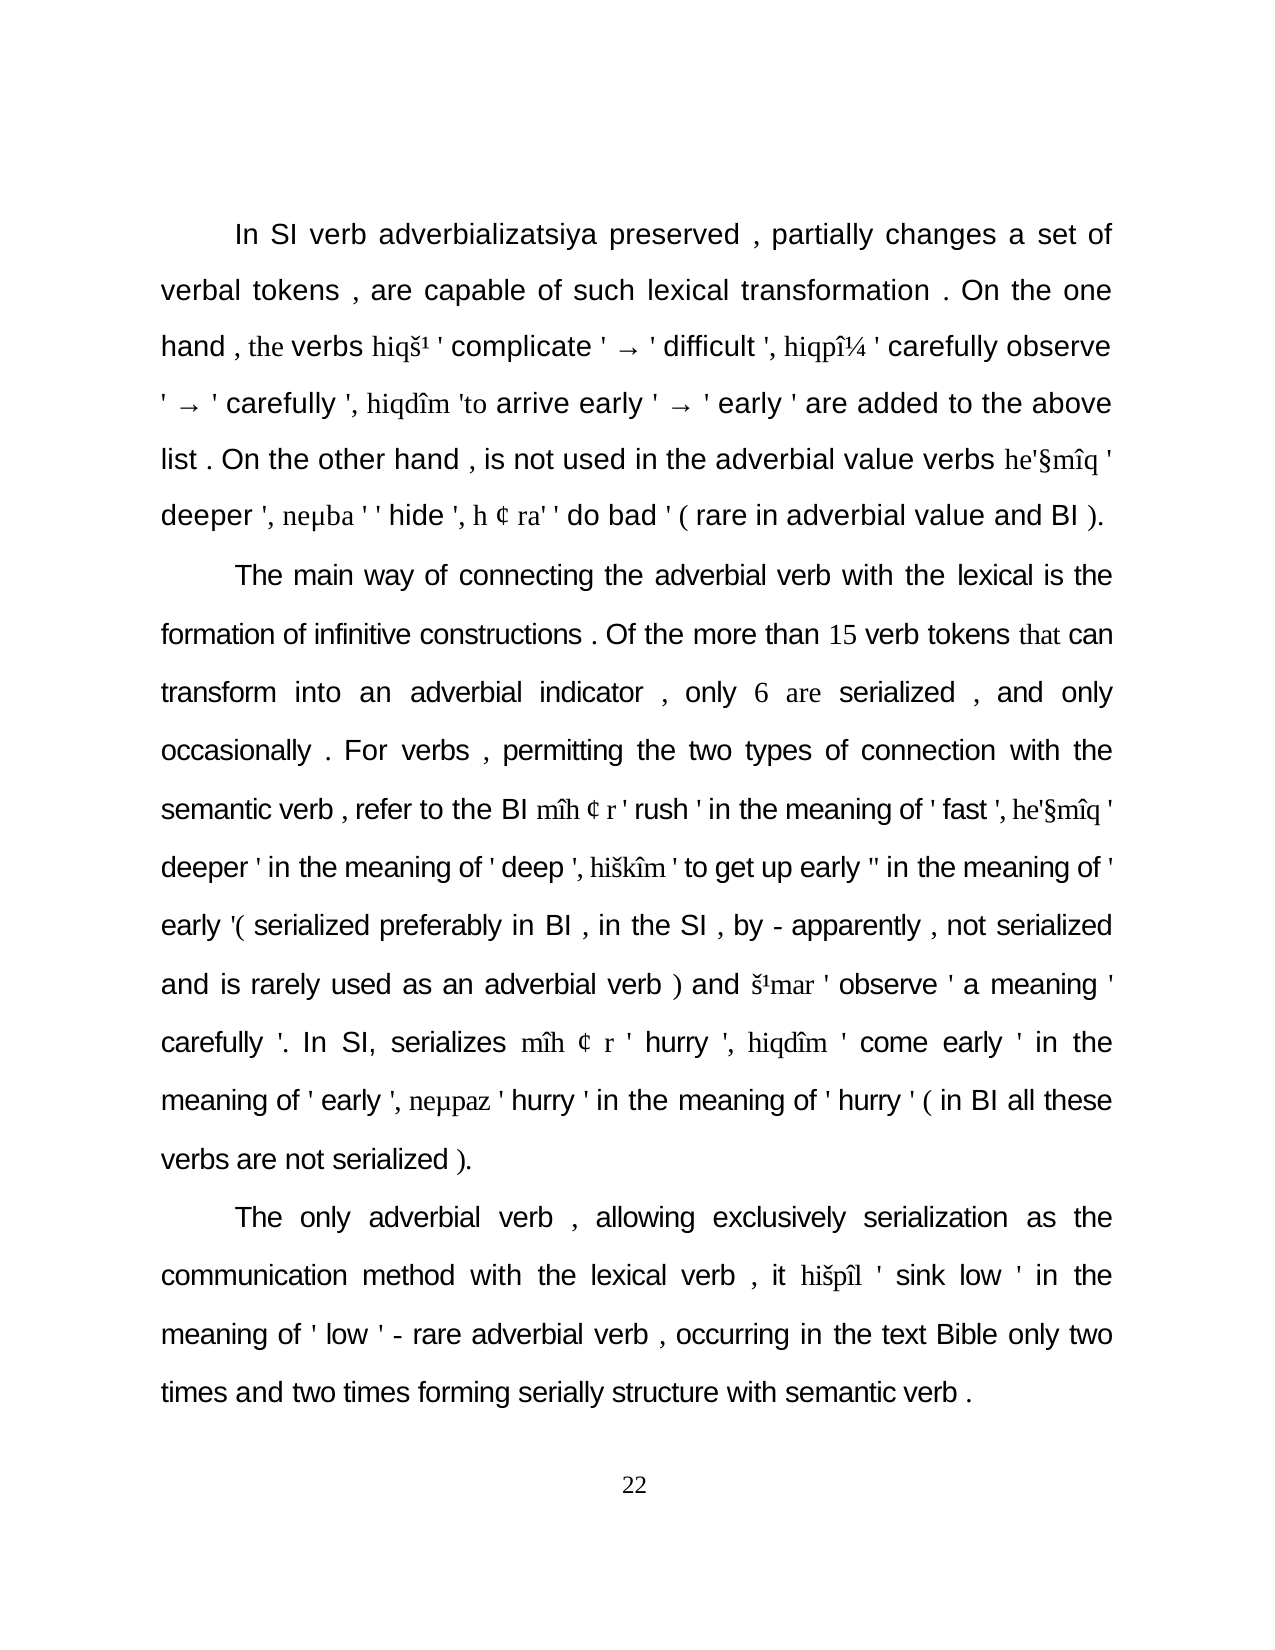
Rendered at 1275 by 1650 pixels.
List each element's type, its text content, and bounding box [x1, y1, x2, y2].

text The main way of connecting the adverbial verb with the lexical is the formation of infinitive constructions . Of the more than 15 verb tokens that can transform into an adverbial indicator , only 6 are serialized , and only occasionally . For verbs , permitting the two types of connection with the semantic verb , refer to the BI mîh ¢ r ' rush ' in the meaning of ' fast ', he'§mîq ' deeper ' in the meaning of ' deep ', hiškîm ' to get up early " in the meaning of ' early '( serialized preferably in BI , in the SI , by - apparently , not serialized and is rarely used as an adverbial verb ) and š¹mar ' observe ' a meaning ' carefully '. In SI, serializes mîh ¢ r ' hurry ', hiqdîm ' come early ' in the meaning of ' early ', neµpaz ' hurry ' in the meaning of ' hurry ' ( in BI all these verbs are not serialized ). [161, 534, 1113, 1175]
text In SI verb adverbializatsiya preserved , partially changes a set of verbal tokens , are capable of such lexical transformation . On the one hand , the verbs hiqš¹ ' complicate ' → ' difficult ', hiqpî¼ ' carefully observe ' → ' carefully ', hiqdîm 'to arrive early ' → ' early ' are added to the above list . On the other hand , is not used in the adverbial value verbs he'§mîq ' deeper ', neμba ' ' hide ', h ¢ ra' ' do bad ' ( rare in adverbial value and BI ). [161, 194, 1112, 532]
text The only adverbial verb , allowing exclusively serialization as the communication method with the lexical verb , it hišpîl ' sink low ' in the meaning of ' low ' - rare adverbial verb , occurring in the text Bible only two times and two times forming serially structure with semantic verb . [161, 1175, 1113, 1409]
